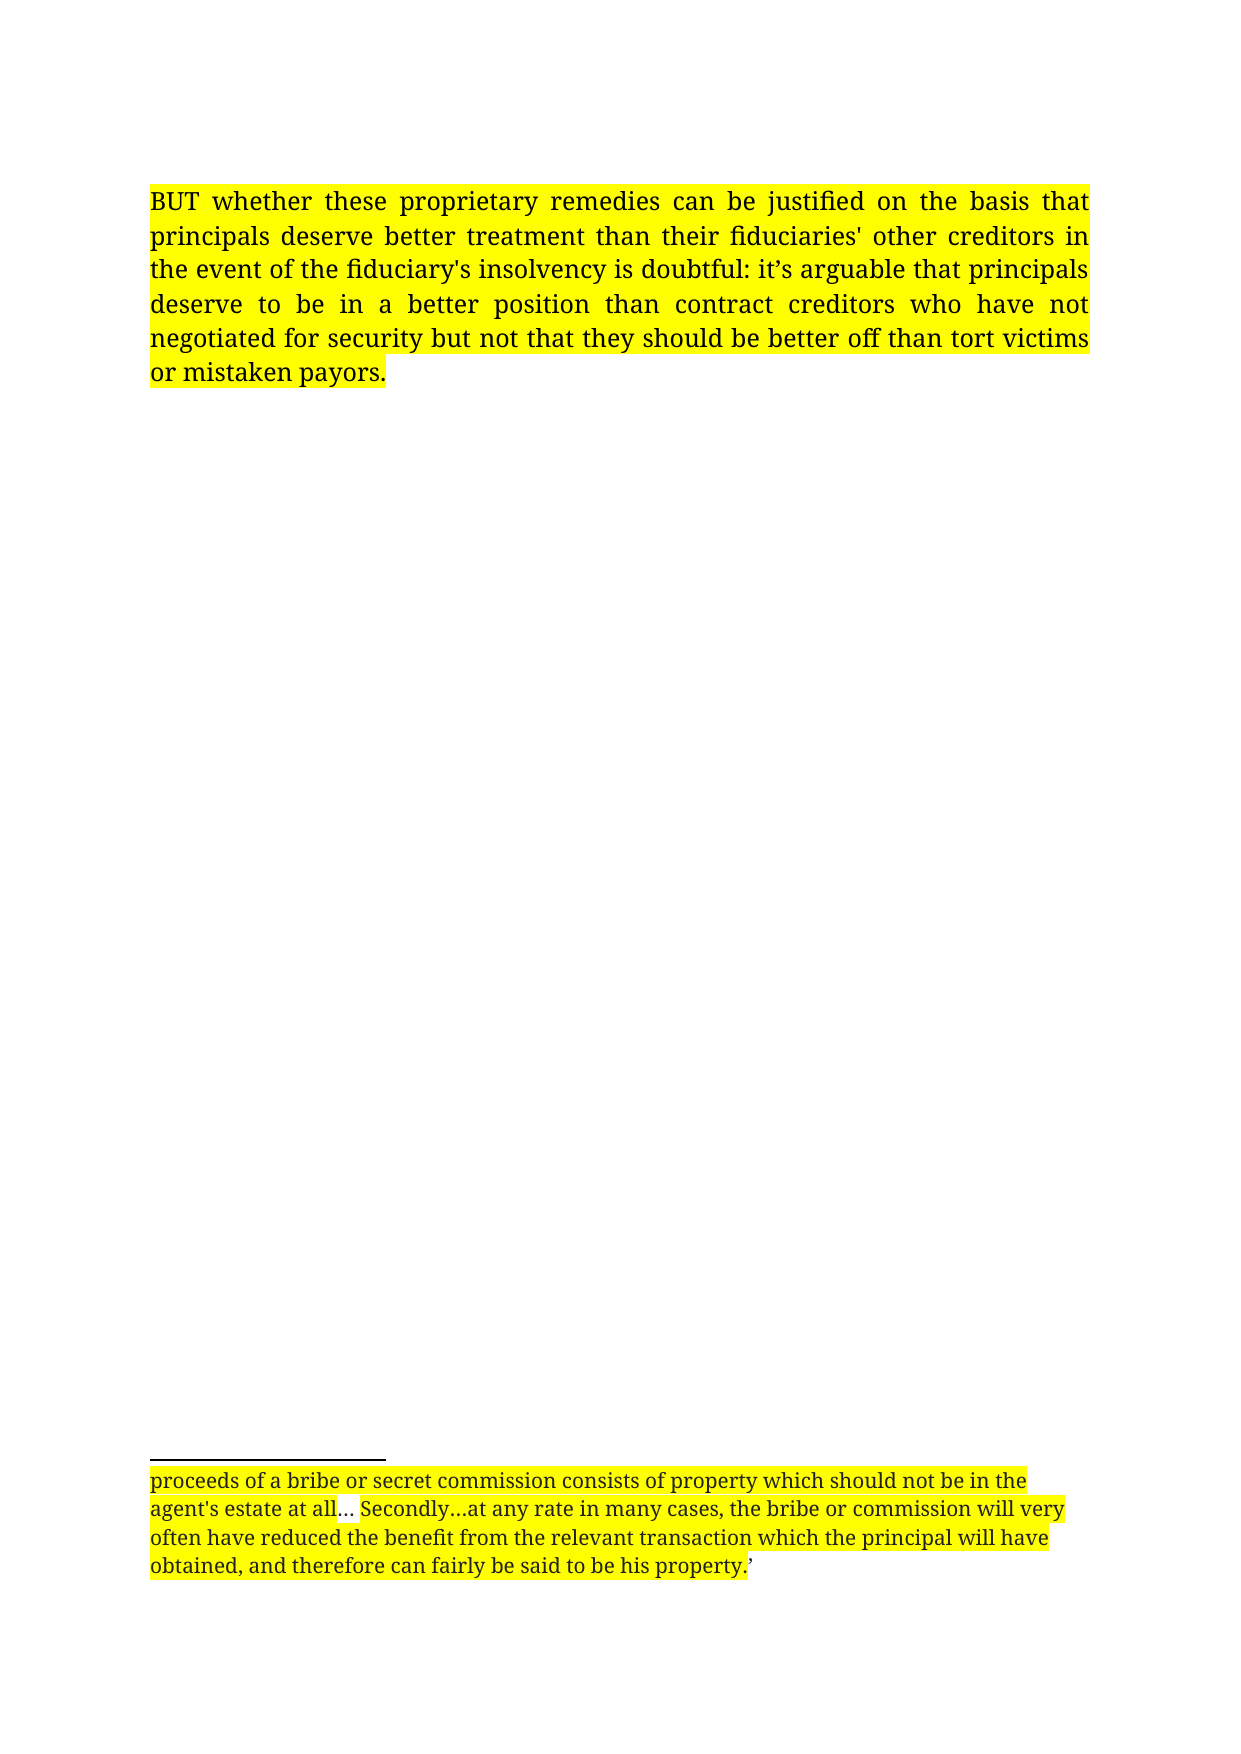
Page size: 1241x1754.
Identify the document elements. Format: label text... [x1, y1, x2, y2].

text BUT whether these proprietary remedies can be justified on the basis that principals deserve better treatment than their fiduciaries' other creditors in the event of the fiduciary's insolvency is doubtful: it’s arguable that principals deserve to be in a better position than contract creditors who have not negotiated for security but not that they should be better off than tort victims or mistaken payors. [150, 184, 1090, 388]
text [43] (Lord Neuberger): ‘a point frequently emphasised by those who seek to justify restricting the ambit of the rule is that the wide application for which the respondents contend will tend to prejudice the agent's unsecured creditors, as it will serve to reduce the estate of the agent if he becomes insolvent. This was seen as a good reason in Sinclair [2012] Ch 453 , para 83 for not following Reid . While the point has considerable force in some contexts, it appears to us to have limited force in the context of a bribe or secret commission. In the first place, the proceeds of a bribe or secret commission consists of property which should not be in the agent's estate at all… Secondly…at any rate in many cases, the bribe or commission will very often have reduced the benefit from the relevant transaction which the principal will have obtained, and therefore can fairly be said to be his property.’ [150, 1466, 1090, 1580]
